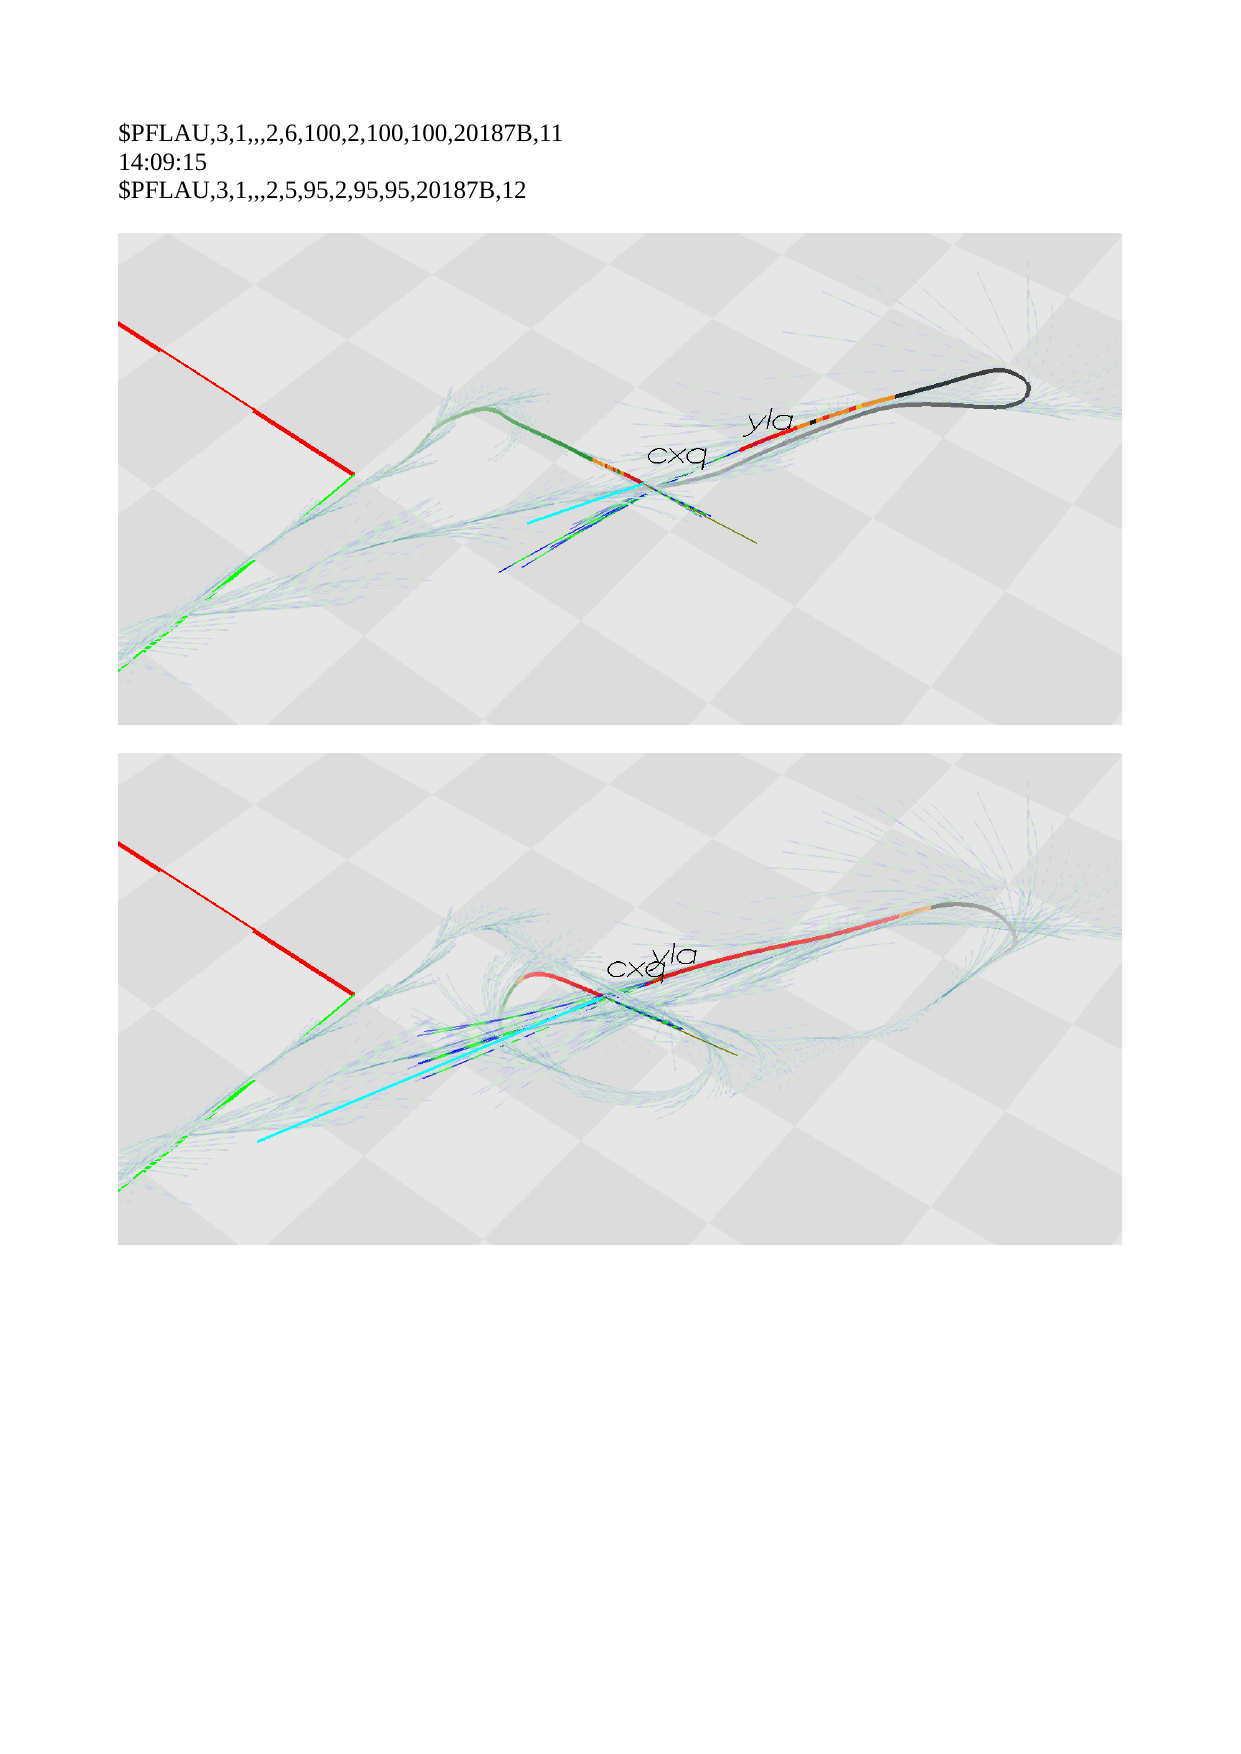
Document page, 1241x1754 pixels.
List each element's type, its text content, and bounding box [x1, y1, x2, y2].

text $PFLAU,3,1,,,2,6,100,2,100,100,20187B,11 [118, 118, 1122, 147]
text 14:09:15 [118, 147, 1122, 176]
picture [118, 753, 1123, 1245]
picture [118, 233, 1123, 725]
text $PFLAU,3,1,,,2,5,95,2,95,95,20187B,12 [118, 176, 1122, 204]
